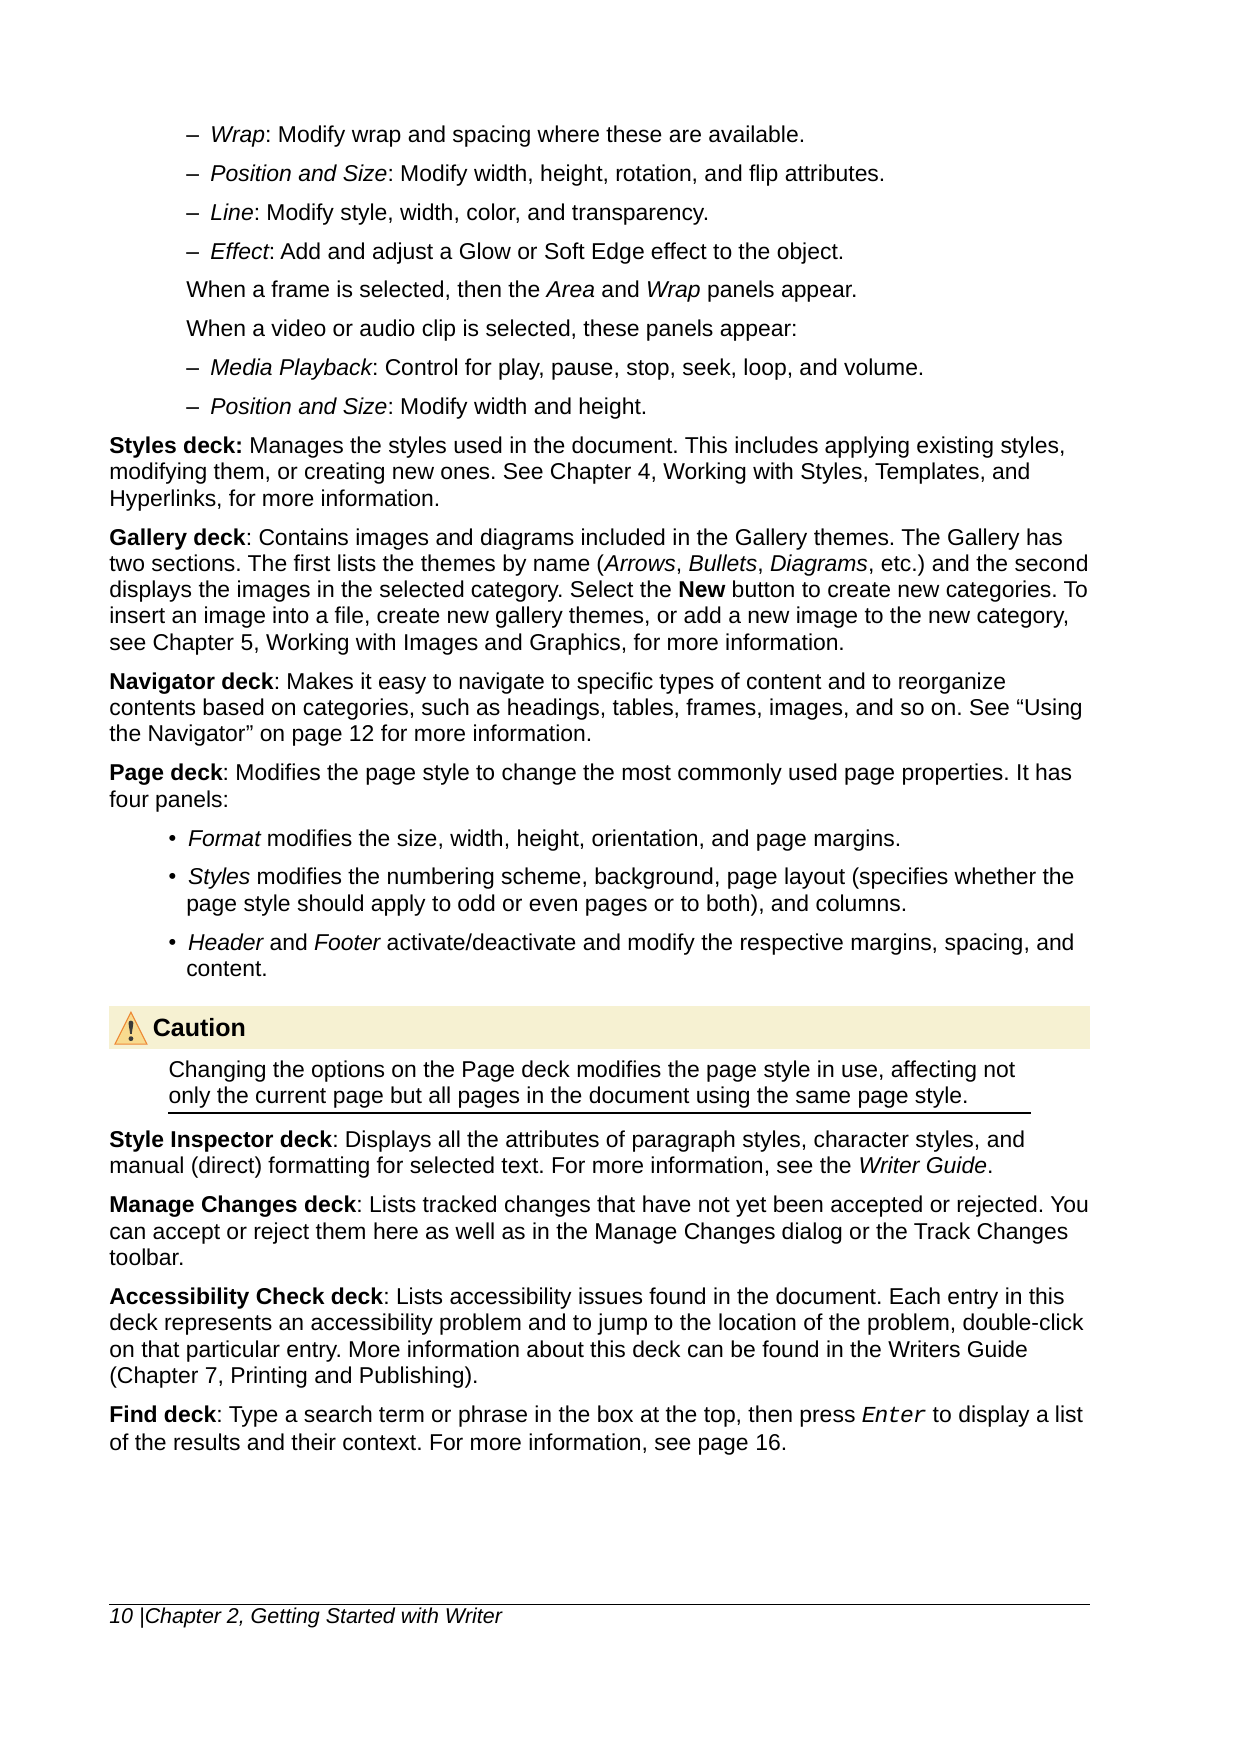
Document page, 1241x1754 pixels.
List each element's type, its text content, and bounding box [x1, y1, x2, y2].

list Wrap: Modify wrap and spacing where these are available. [186, 121, 1090, 147]
text Manage Changes deck: Lists tracked changes that have not yet been accepted or rejected. You can accept or reject them here as well as in the Manage Changes dialog or the Track Changes toolbar. [109, 1191, 1090, 1270]
list Header and Footer activate/deactivate and modify the respective margins, spacing, and content. [168, 928, 1090, 981]
list Format modifies the size, width, height, orientation, and page margins. [168, 824, 1090, 851]
list Media Playback: Control for play, pause, stop, seek, loop, and volume. [186, 354, 1090, 381]
subtitle Caution [109, 1006, 1090, 1049]
text Style Inspector deck: Displays all the attributes of paragraph styles, character styles, and manual (direct) formatting for selected text. For more information, see the Writer Guide. [109, 1126, 1090, 1179]
text Gallery deck: Contains images and diagrams included in the Gallery themes. The Gallery has two sections. The first lists the themes by name (Arrows, Bullets, Diagrams, etc.) and the second displays the images in the selected category. Select the New button to create new categories. To insert an image into a file, create new gallery themes, or add a new image to the new category, see Chapter 5, Working with Images and Graphics, for more information. [109, 523, 1090, 655]
list Page deck: Modifies the page style to change the most commonly used page properties. It has four panels: [109, 759, 1090, 812]
list Styles modifies the numbering scheme, background, page layout (specifies whether the page style should apply to odd or even pages or to both), and columns. [168, 863, 1090, 916]
text When a video or audio clip is selected, these panels appear: [186, 315, 1090, 342]
text Navigator deck: Makes it easy to navigate to specific types of content and to reorganize contents based on categories, such as headings, tables, frames, images, and so on. See “Using the Navigator” on page 12 for more information. [109, 668, 1090, 747]
text Styles deck: Manages the styles used in the document. This includes applying existing styles, modifying them, or creating new ones. See Chapter 4, Working with Styles, Templates, and Hyperlinks, for more information. [109, 432, 1090, 511]
text When a frame is selected, then the Area and Wrap panels appear. [186, 276, 1090, 303]
list Effect: Add and adjust a Glow or Soft Edge effect to the object. [186, 238, 1090, 264]
text Find deck: Type a search term or phrase in the box at the top, then press Enter to display a list of the results and their context. For more information, see page 16. [109, 1401, 1090, 1456]
list Position and Size: Modify width and height. [186, 393, 1090, 419]
text Changing the options on the Page deck modifies the page style in use, affecting not only the current page but all pages in the document using the same page style. [168, 1056, 1031, 1112]
list Position and Size: Modify width, height, rotation, and flip attributes. [186, 160, 1090, 186]
text Accessibility Check deck: Lists accessibility issues found in the document. Each entry in this deck represents an accessibility problem and to jump to the location of the problem, double-click on that particular entry. More information about this deck can be found in the Writers Guide (Chapter 7, Printing and Publishing). [109, 1283, 1090, 1388]
list Line: Modify style, width, color, and transparency. [186, 199, 1090, 225]
